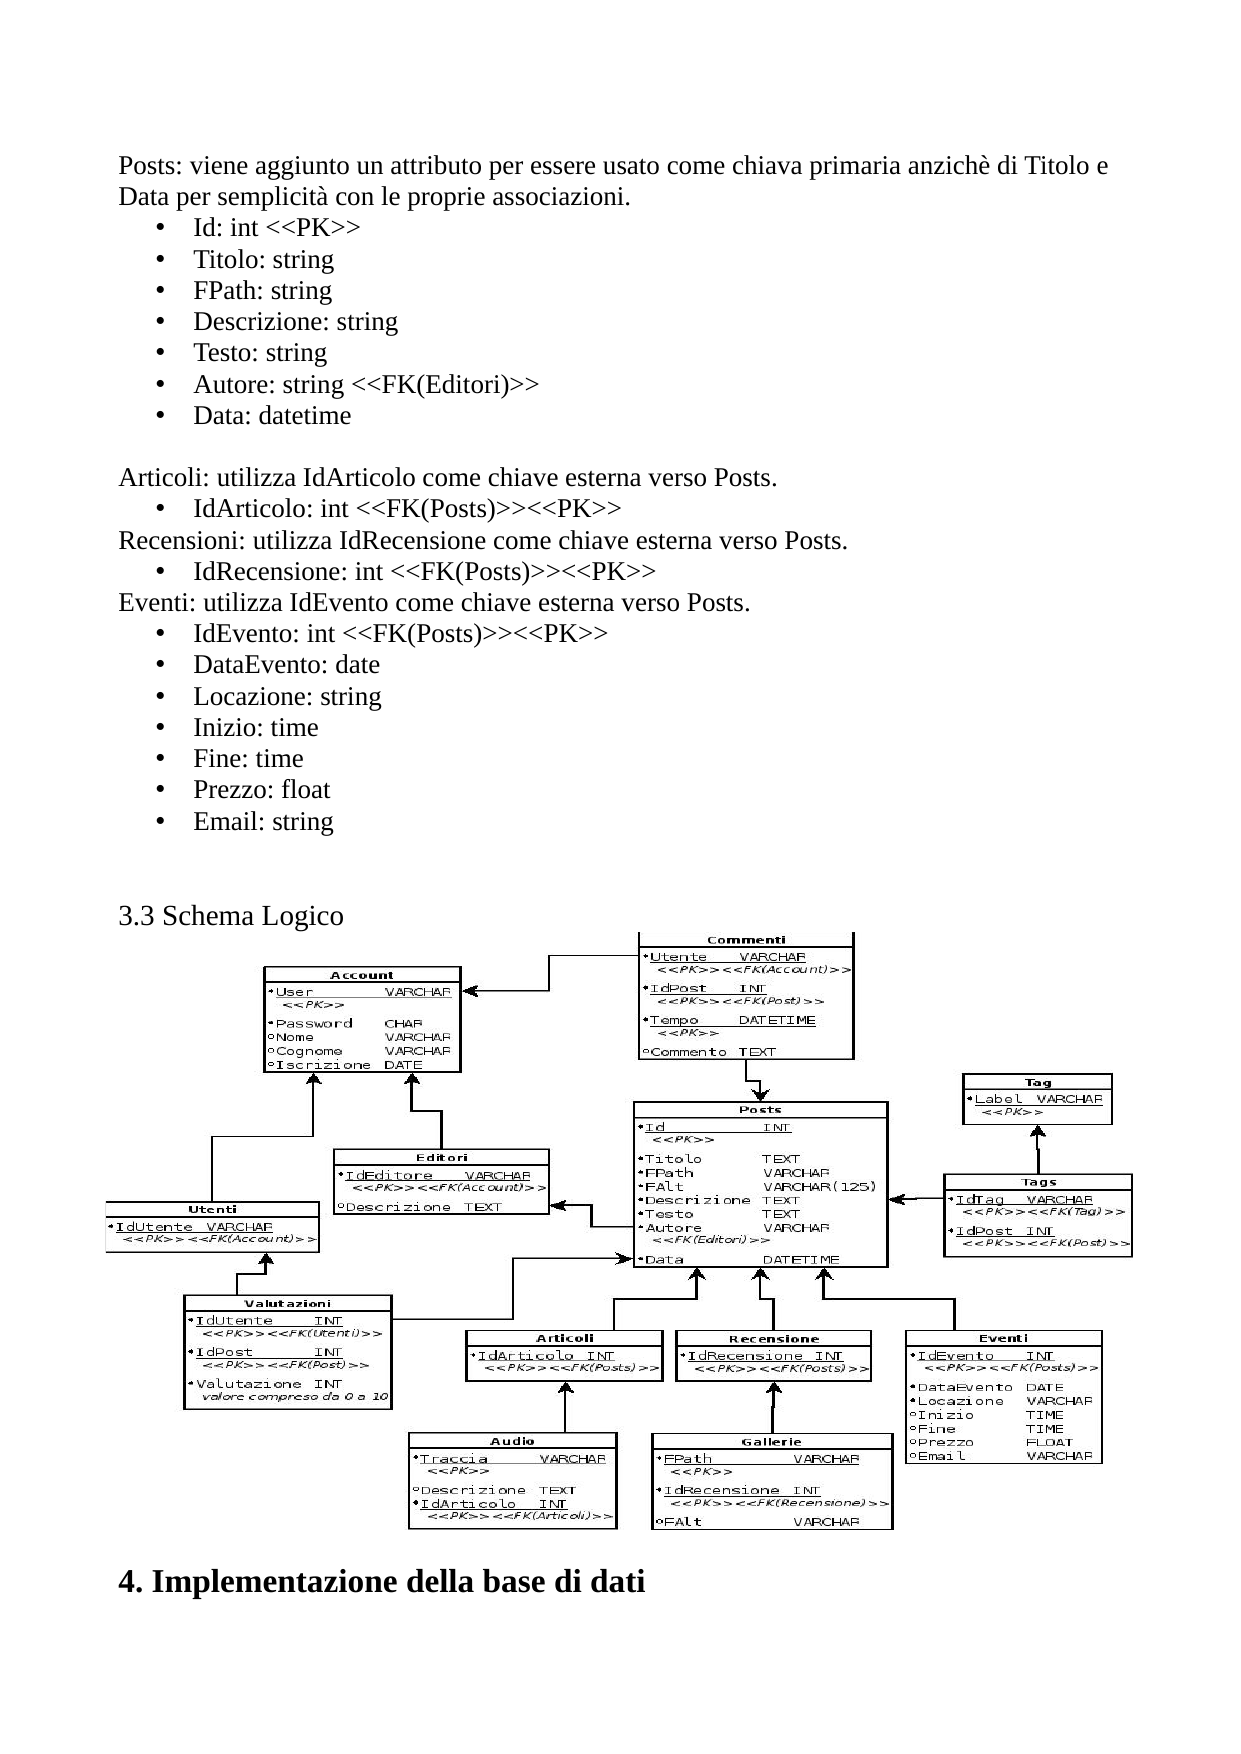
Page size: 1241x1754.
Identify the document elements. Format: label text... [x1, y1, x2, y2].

list Locazione: string [156, 680, 1122, 711]
list DataEvento: date [156, 649, 1122, 680]
list Prezzo: float [156, 774, 1122, 805]
text Posts: viene aggiunto un attributo per essere usato come chiava primaria anzichè di Titolo e Data per semplicità con le proprie associazioni. [118, 149, 1122, 212]
list Inizio: time [156, 711, 1122, 742]
list FPath: string [156, 274, 1122, 305]
list Descrizione: string [156, 305, 1122, 337]
list IdArticolo: int <<FK(Posts)>><<PK>> [156, 493, 1122, 524]
list Titolo: string [156, 243, 1122, 274]
text 4. Implementazione della base di dati [118, 1561, 1122, 1599]
list Testo: string [156, 337, 1122, 368]
list Fine: time [156, 742, 1122, 774]
list IdEvento: int <<FK(Posts)>><<PK>> [156, 617, 1122, 649]
list IdRecensione: int <<FK(Posts)>><<PK>> [156, 555, 1122, 586]
text Eventi: utilizza IdEvento come chiave esterna verso Posts. [118, 586, 1122, 617]
list Email: string [156, 805, 1122, 836]
text 3.3 Schema Logico [118, 898, 1122, 932]
list Data: datetime [156, 399, 1122, 430]
list Id: int <<PK>> [156, 212, 1122, 243]
text Recensioni: utilizza IdRecensione come chiave esterna verso Posts. [118, 524, 1122, 555]
list Autore: string <<FK(Editori)>> [156, 368, 1122, 399]
text Articoli: utilizza IdArticolo come chiave esterna verso Posts. [118, 461, 1122, 493]
picture [105, 932, 1135, 1530]
